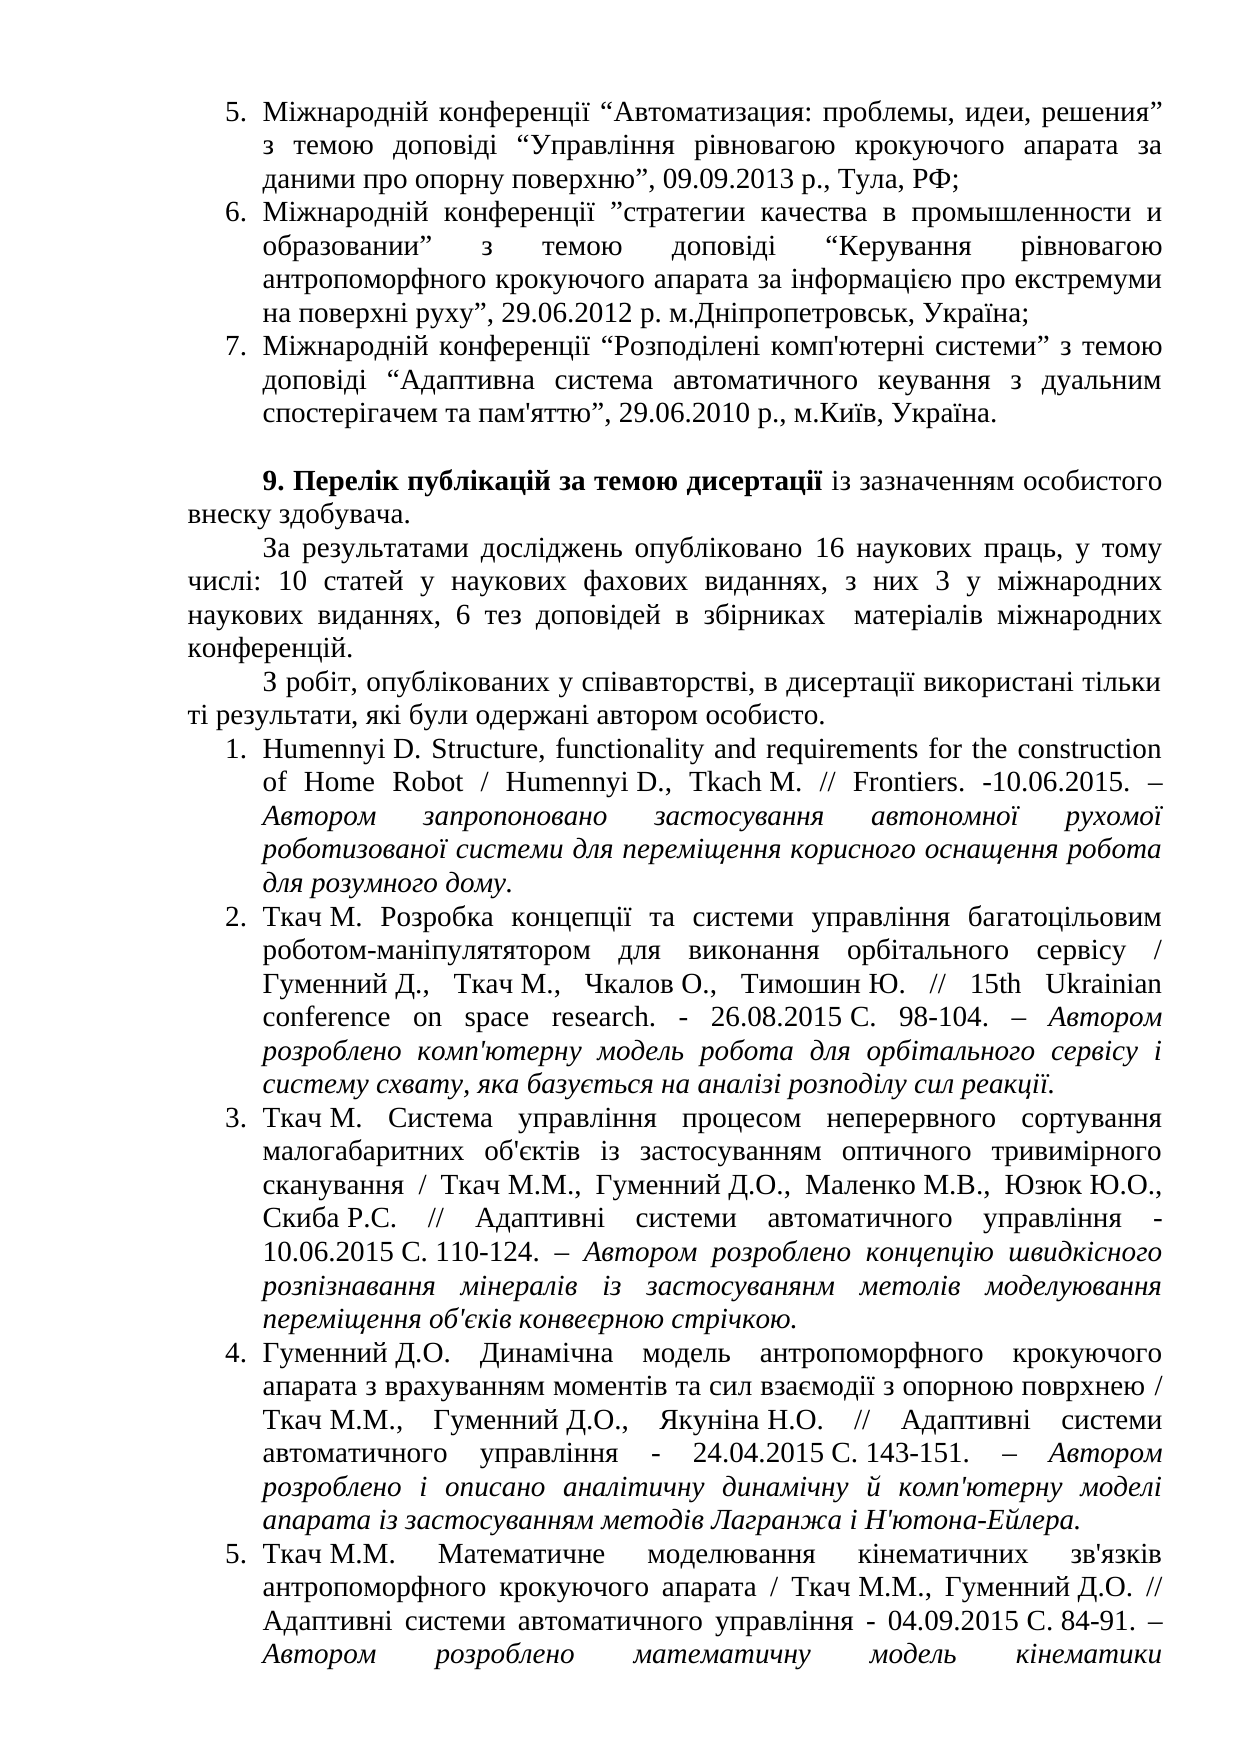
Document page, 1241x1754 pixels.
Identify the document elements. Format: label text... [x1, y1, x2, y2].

list Гуменний Д.О. Динамічна модель антропоморфного крокуючого апарата з врахуванням моментів та сил взаємодії з опорною поврхнею / Ткач М.М., Гуменний Д.О., Якуніна Н.О. // Адаптивні системи автоматичного управління - 24.04.2015 C. 143-151. – Автором розроблено і описано аналітичну динамічну й комп'ютерну моделі апарата із застосуванням методів Лагранжа і Н'ютона-Ейлера. [225, 1335, 1162, 1536]
list Ткач М. Розробка концепції та системи управління багатоцільовим роботом-маніпулятятором для виконання орбітального сервісу / Гуменний Д., Ткач М., Чкалов О., Тимошин Ю. // 15th Ukrainian conference on space research. - 26.08.2015 C. 98-104. – Автором розроблено комп'ютерну модель робота для орбітального сервісу і систему схвату, яка базується на аналізі розподілу сил реакції. [225, 899, 1162, 1100]
list Ткач М. Система управління процесом неперервного сортування малогабаритних об'єктів із застосуванням оптичного тривимірного сканування / Ткач М.М., Гуменний Д.О., Маленко М.В., Юзюк Ю.О., Скиба Р.С. // Адаптивні системи автоматичного управління - 10.06.2015 C. 110-124. – Автором розроблено концепцію швидкісного розпізнавання мінералів із застосуванянм метолів моделуювання переміщення об'єків конвеєрною стрічкою. [225, 1100, 1162, 1335]
list Humennyi D. Structure, functionality and requirements for the construction of Home Robot / Humennyi D., Tkach M. // Frontiers. -10.06.2015. – Автором запропоновано застосування автономної рухомої роботизованої системи для переміщення корисного оснащення робота для розумного дому. [225, 731, 1162, 899]
text З робіт, опублікованих у співавторстві, в дисертації використані тільки ті результати, які були одержані автором особисто. [187, 664, 1162, 731]
list Міжнародній конференції ”стратегии качества в промышленности и образовании” з темою доповіді “Керування рівновагою антропоморфного крокуючого апарата за інформацією про екстремуми на поверхні руху”, 29.06.2012 р. м.Дніпропетровськ, Україна; [225, 194, 1162, 328]
text 9. Перелік публікацій за темою дисертації із зазначенням особистого внеску здобувача. [187, 463, 1162, 530]
list Міжнародній конференції “Розподілені комп'ютерні системи” з темою доповіді “Адаптивна система автоматичного кеування з дуальним спостерігачем та пам'яттю”, 29.06.2010 р., м.Київ, Україна. [225, 328, 1162, 429]
list Ткач М.М. Математичне моделювання кінематичних зв'язків антропоморфного крокуючого апарата / Ткач М.М., Гуменний Д.О. // Адаптивні системи автоматичного управління - 04.09.2015 C. 84-91. – Автором розроблено математичну модель кінематики [225, 1536, 1162, 1670]
text За результатами досліджень опубліковано 16 наукових праць, у тому числі: 10 статей у наукових фахових виданнях, з них 3 у міжнародних наукових виданнях, 6 тез доповідей в збірниках матеріалів міжнародних конференцій. [187, 530, 1162, 664]
list Міжнародній конференції “Автоматизация: проблемы, идеи, решения” з темою доповіді “Управління рівновагою крокуючого апарата за даними про опорну поверхню”, 09.09.2013 р., Тула, РФ; [225, 94, 1162, 194]
